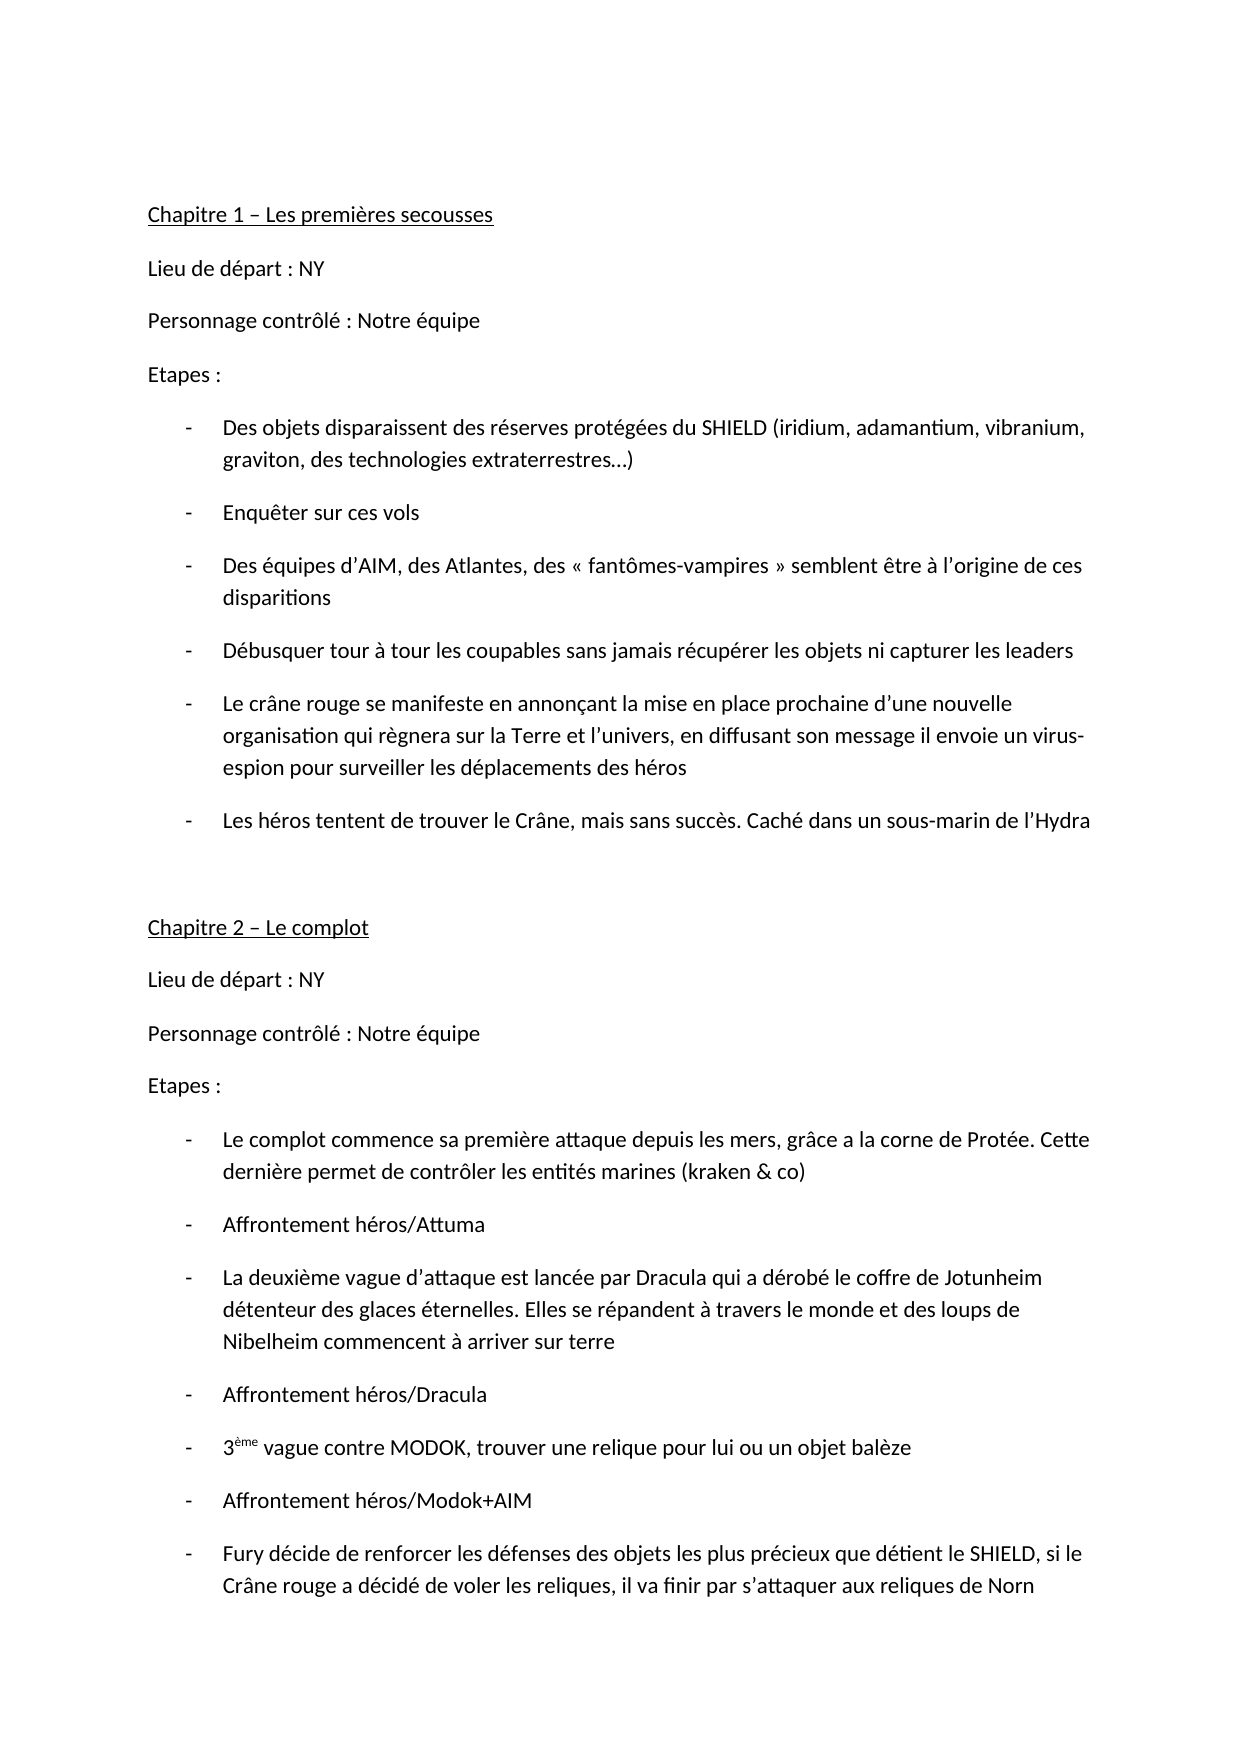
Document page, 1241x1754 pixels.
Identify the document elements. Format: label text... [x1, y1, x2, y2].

list Débusquer tour à tour les coupables sans jamais récupérer les objets ni capturer les leaders [185, 636, 1093, 664]
text Personnage contrôlé : Notre équipe [148, 1019, 1093, 1047]
text Etapes : [148, 360, 1093, 388]
text Lieu de départ : NY [148, 966, 1093, 994]
list 3ème vague contre MODOK, trouver une relique pour lui ou un objet balèze [185, 1433, 1093, 1461]
text Chapitre 2 – Le complot [148, 913, 1093, 941]
list Affrontement héros/Modok+AIM [185, 1486, 1093, 1514]
list Fury décide de renforcer les défenses des objets les plus précieux que détient le SHIELD, si le Crâne rouge a décidé de voler les reliques, il va finir par s’attaquer aux reliques de Norn [185, 1539, 1093, 1599]
list Des objets disparaissent des réserves protégées du SHIELD (iridium, adamantium, vibranium, graviton, des technologies extraterrestres…) [185, 413, 1093, 473]
text Etapes : [148, 1072, 1093, 1100]
list Enquêter sur ces vols [185, 498, 1093, 526]
list La deuxième vague d’attaque est lancée par Dracula qui a dérobé le coffre de Jotunheim détenteur des glaces éternelles. Elles se répandent à travers le monde et des loups de Nibelheim commencent à arriver sur terre [185, 1263, 1093, 1355]
list Le complot commence sa première attaque depuis les mers, grâce a la corne de Protée. Cette dernière permet de contrôler les entités marines (kraken & co) [185, 1125, 1093, 1185]
list Affrontement héros/Dracula [185, 1380, 1093, 1408]
list Affrontement héros/Attuma [185, 1210, 1093, 1238]
list Des équipes d’AIM, des Atlantes, des « fantômes-vampires » semblent être à l’origine de ces disparitions [185, 551, 1093, 611]
list Les héros tentent de trouver le Crâne, mais sans succès. Caché dans un sous-marin de l’Hydra [185, 807, 1093, 834]
text Chapitre 1 – Les premières secousses [148, 201, 1093, 229]
text Personnage contrôlé : Notre équipe [148, 307, 1093, 335]
list Le crâne rouge se manifeste en annonçant la mise en place prochaine d’une nouvelle organisation qui règnera sur la Terre et l’univers, en diffusant son message il envoie un virus-espion pour surveiller les déplacements des héros [185, 689, 1093, 782]
text Lieu de départ : NY [148, 254, 1093, 282]
